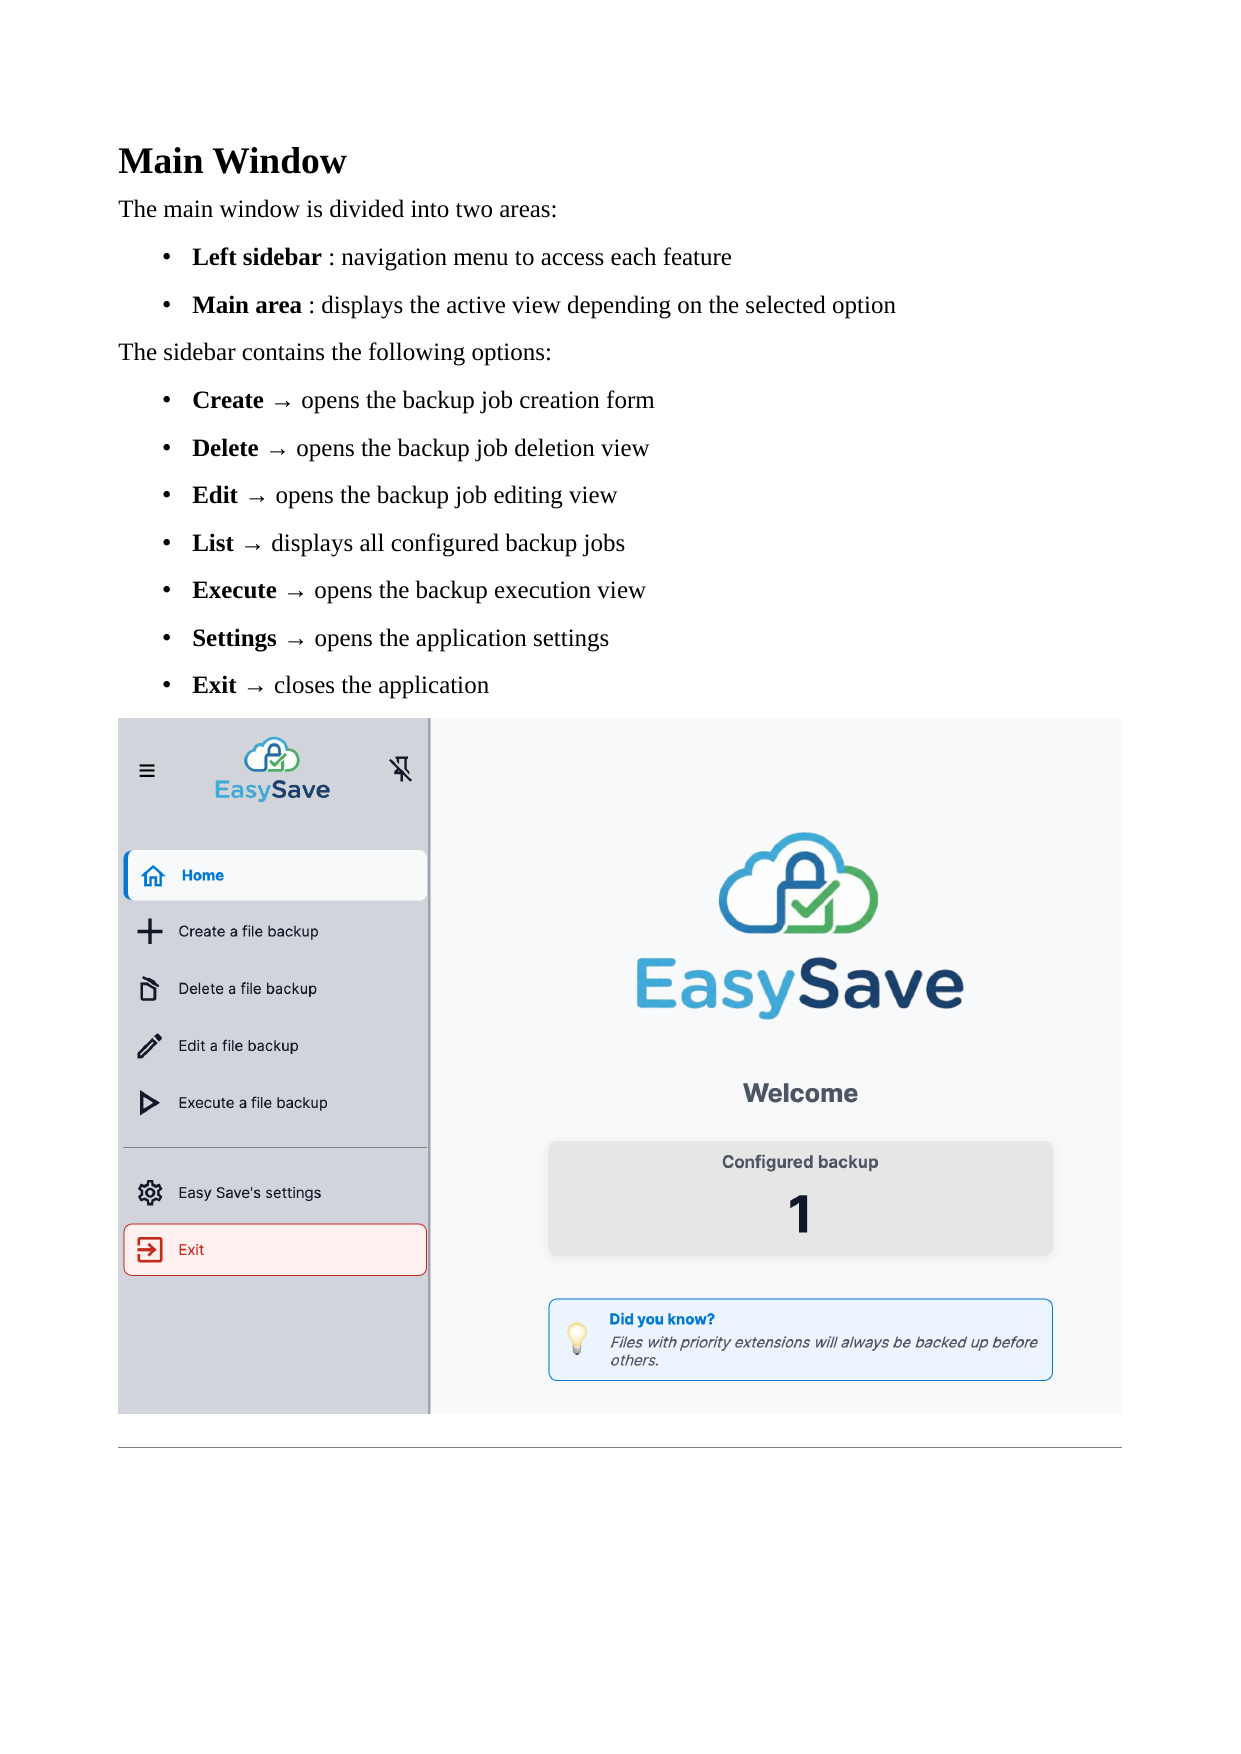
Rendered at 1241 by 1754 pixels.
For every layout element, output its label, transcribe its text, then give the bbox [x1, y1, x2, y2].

list Create → opens the backup job creation form [162, 385, 1122, 414]
subtitle Main Window [118, 139, 1122, 182]
list Settings → opens the application settings [162, 623, 1122, 652]
list Left sidebar : navigation menu to access each feature [162, 242, 1122, 271]
list Edit → opens the backup job editing view [162, 480, 1122, 509]
text The sidebar contains the following options: [118, 337, 1122, 366]
list Execute → opens the backup execution view [162, 575, 1122, 604]
list List → displays all configured backup jobs [162, 528, 1122, 557]
picture [118, 718, 1123, 1414]
text The main window is divided into two areas: [118, 194, 1122, 223]
list Exit → closes the application [162, 671, 1122, 699]
list Delete → opens the backup job deletion view [162, 433, 1122, 461]
list Main area : displays the active view depending on the selected option [162, 290, 1122, 318]
